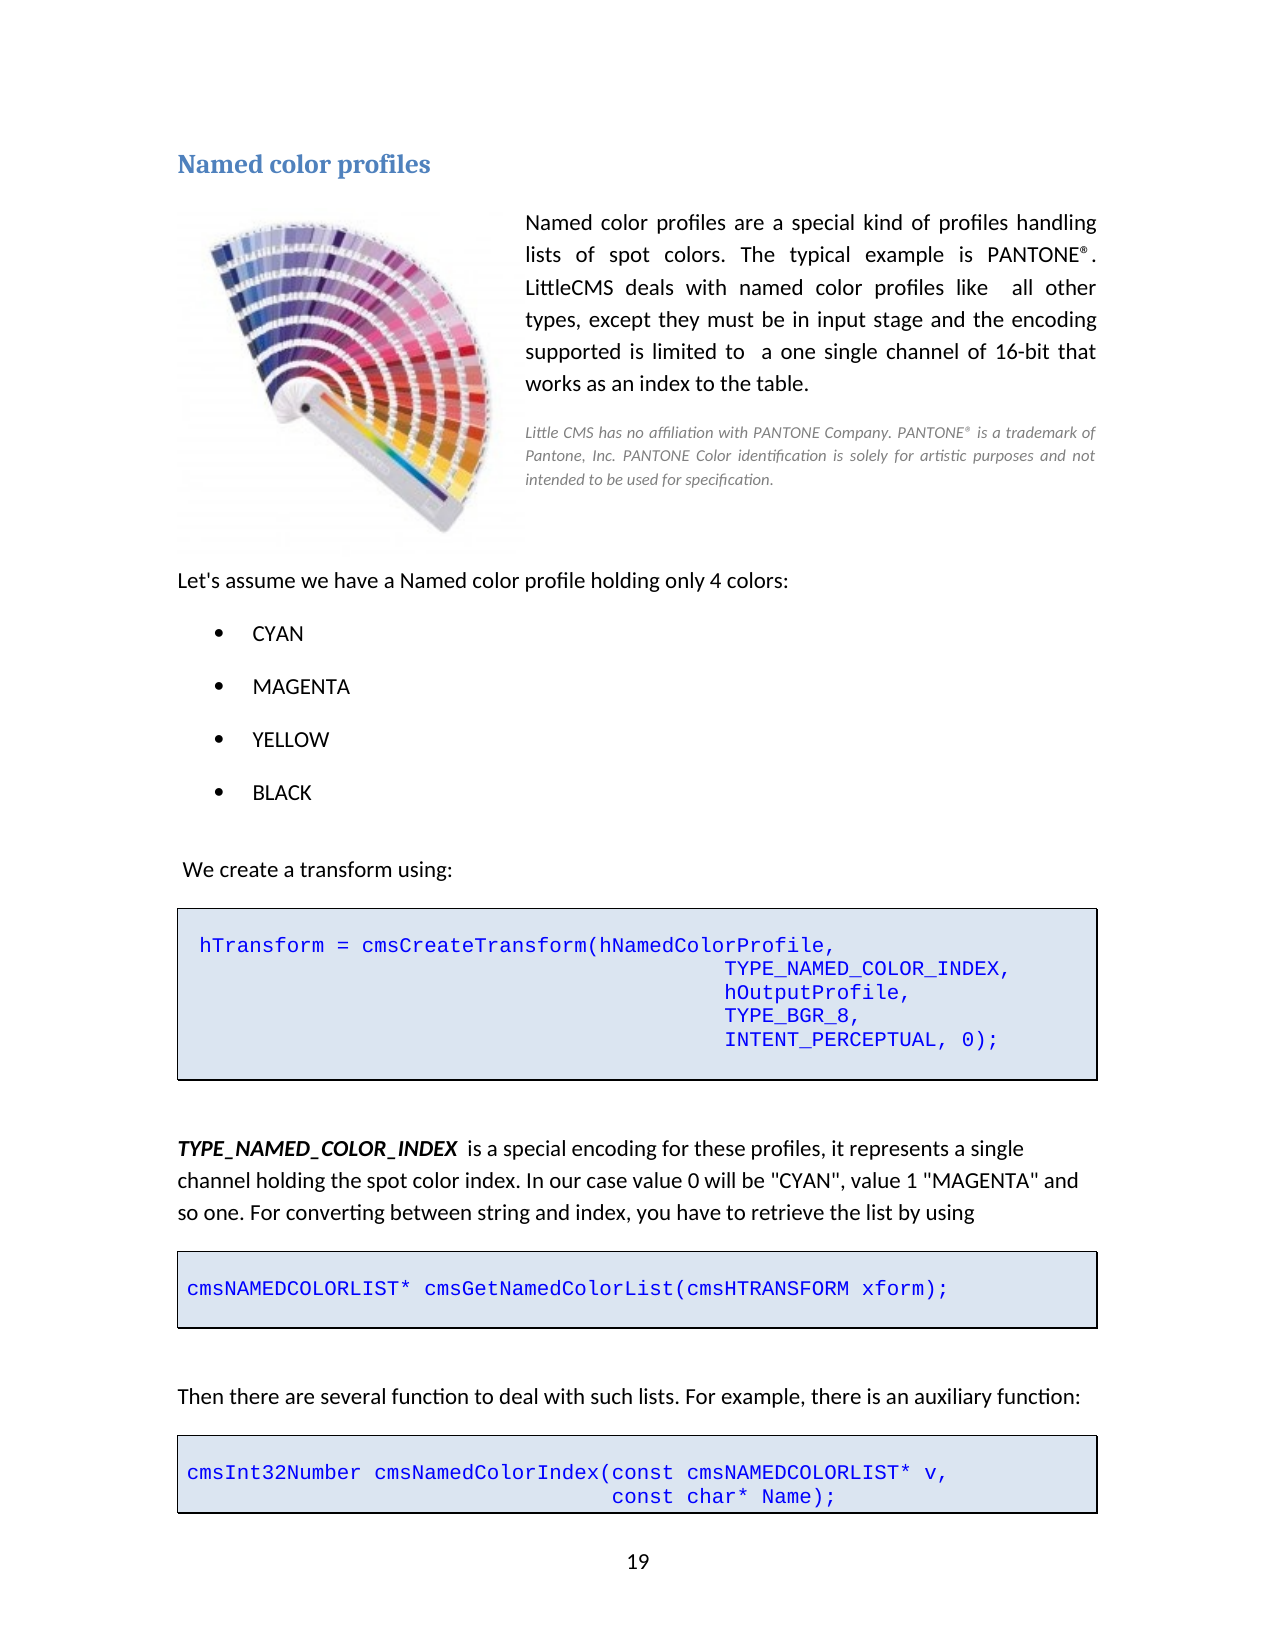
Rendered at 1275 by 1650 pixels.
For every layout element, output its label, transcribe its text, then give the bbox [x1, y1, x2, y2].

text cmsNAMEDCOLORLIST* cmsGetNamedColorList(cmsHTRANSFORM xform); [178, 1275, 1096, 1298]
text Then there are several function to deal with such lists. For example, there is an auxiliary function: [177, 1382, 1098, 1410]
text INTENT_PERCEPTUAL, 0); [178, 1026, 1096, 1050]
list MAGENTA [215, 672, 1098, 700]
list CYAN [215, 619, 1098, 647]
text Little CMS has no affiliation with PANTONE Company. PANTONE® is a trademark of Pantone, Inc. PANTONE Color identification is solely for artistic purposes and not intended to be used for specification. [526, 422, 1098, 489]
text cmsInt32Number cmsNamedColorIndex(const cmsNAMEDCOLORLIST* v, [178, 1459, 1096, 1483]
text Let's assume we have a Named color profile holding only 4 colors: [177, 566, 1098, 594]
list YELLOW [215, 725, 1098, 753]
text TYPE_NAMED_COLOR_INDEX, [178, 955, 1096, 979]
text Named color profiles are a special kind of profiles handling lists of spot colors. The typical example is PANTONE®. LittleCMS deals with named color profiles like all other types, except they must be in input stage and the encoding supported is limited to a one single channel of 16-bit that works as an index to the table. [526, 208, 1098, 397]
list BLACK [215, 778, 1098, 806]
text const char* Name); [178, 1483, 1096, 1512]
subtitle Named color profiles [177, 149, 1098, 180]
text TYPE_BGR_8, [178, 1002, 1096, 1026]
text hOutputProfile, [178, 979, 1096, 1002]
text hTransform = cmsCreateTransform(hNamedColorProfile, [178, 931, 1096, 955]
text We create a transform using: [177, 855, 1098, 883]
picture [177, 208, 526, 557]
text TYPE_NAMED_COLOR_INDEX is a special encoding for these profiles, it represents a single channel holding the spot color index. In our case value 0 will be "CYAN", value 1 "MAGENTA" and so one. For converting between string and index, you have to retrieve the list by using [177, 1134, 1098, 1226]
